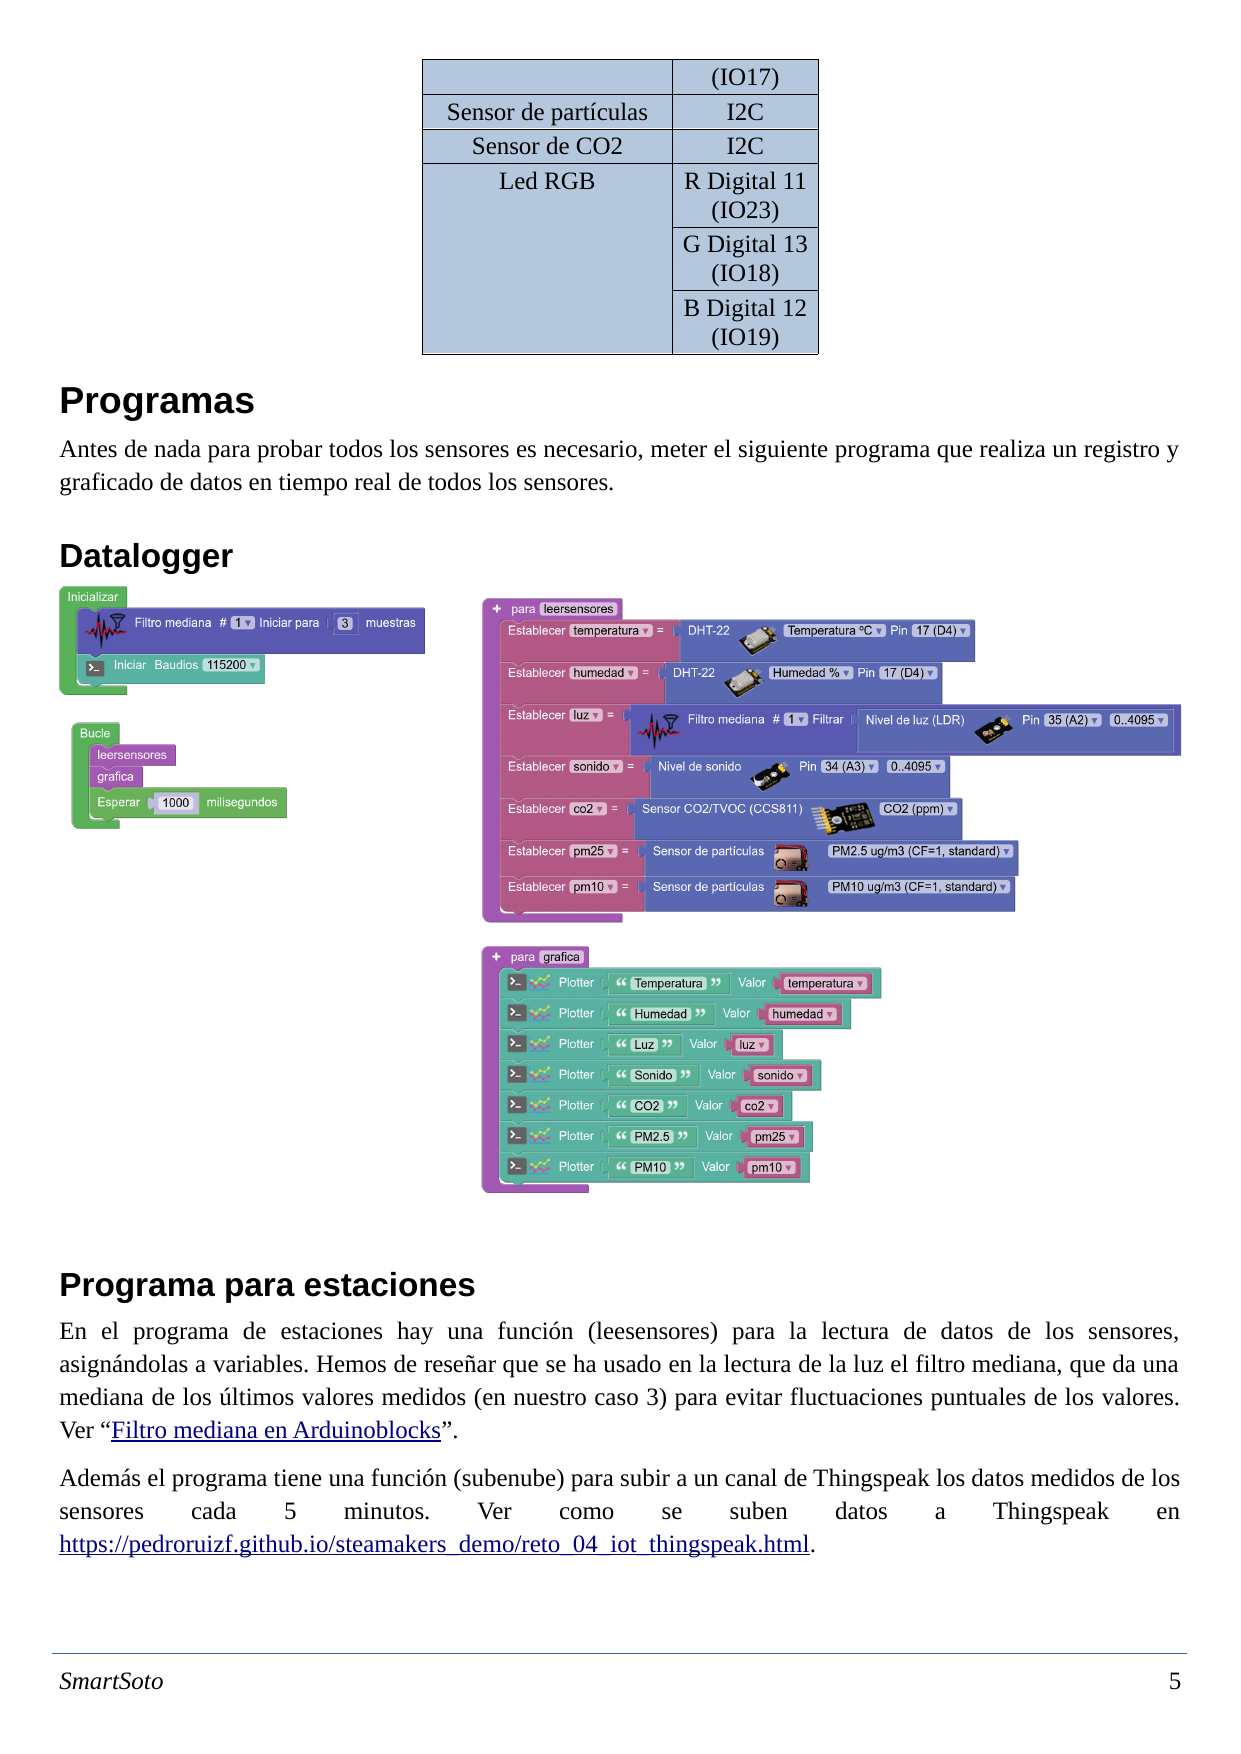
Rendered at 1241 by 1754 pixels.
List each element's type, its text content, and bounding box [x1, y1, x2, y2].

table_cell [423, 60, 672, 94]
picture [59, 586, 1182, 1193]
subtitle Datalogger [59, 536, 1181, 574]
subtitle Programa para estaciones [59, 1265, 1181, 1304]
table_cell Sensor de CO2 [423, 130, 672, 163]
table_cell Led RGB [423, 164, 672, 353]
text Antes de nada para probar todos los sensores es necesario, meter el siguiente programa que realiza un registro y graficado de datos en tiempo real de todos los sensores. [59, 434, 1181, 496]
table_cell I2C [673, 130, 818, 163]
table_cell B Digital 12 (IO19) [673, 291, 818, 353]
text En el programa de estaciones hay una función (leesensores) para la lectura de datos de los sensores, asignándolas a variables. Hemos de reseñar que se ha usado en la lectura de la luz el filtro mediana, que da una mediana de los últimos valores medidos (en nuestro caso 3) para evitar fluctuaciones puntuales de los valores. Ver “Filtro mediana en Arduinoblocks”. [59, 1316, 1181, 1444]
table_cell I2C [673, 95, 818, 128]
table_cell Sensor de partículas [423, 95, 672, 128]
table_cell R Digital 11 (IO23) [673, 164, 818, 227]
text Además el programa tiene una función (subenube) para subir a un canal de Thingspeak los datos medidos de los sensores cada 5 minutos. Ver como se suben datos a Thingspeak en https://pedroruizf.github.io/steamakers_demo/reto_04_iot_thingspeak.html. [59, 1463, 1181, 1558]
subtitle Programas [59, 378, 1181, 422]
table_cell (IO17) [673, 60, 818, 94]
table_cell G Digital 13 (IO18) [673, 228, 818, 290]
